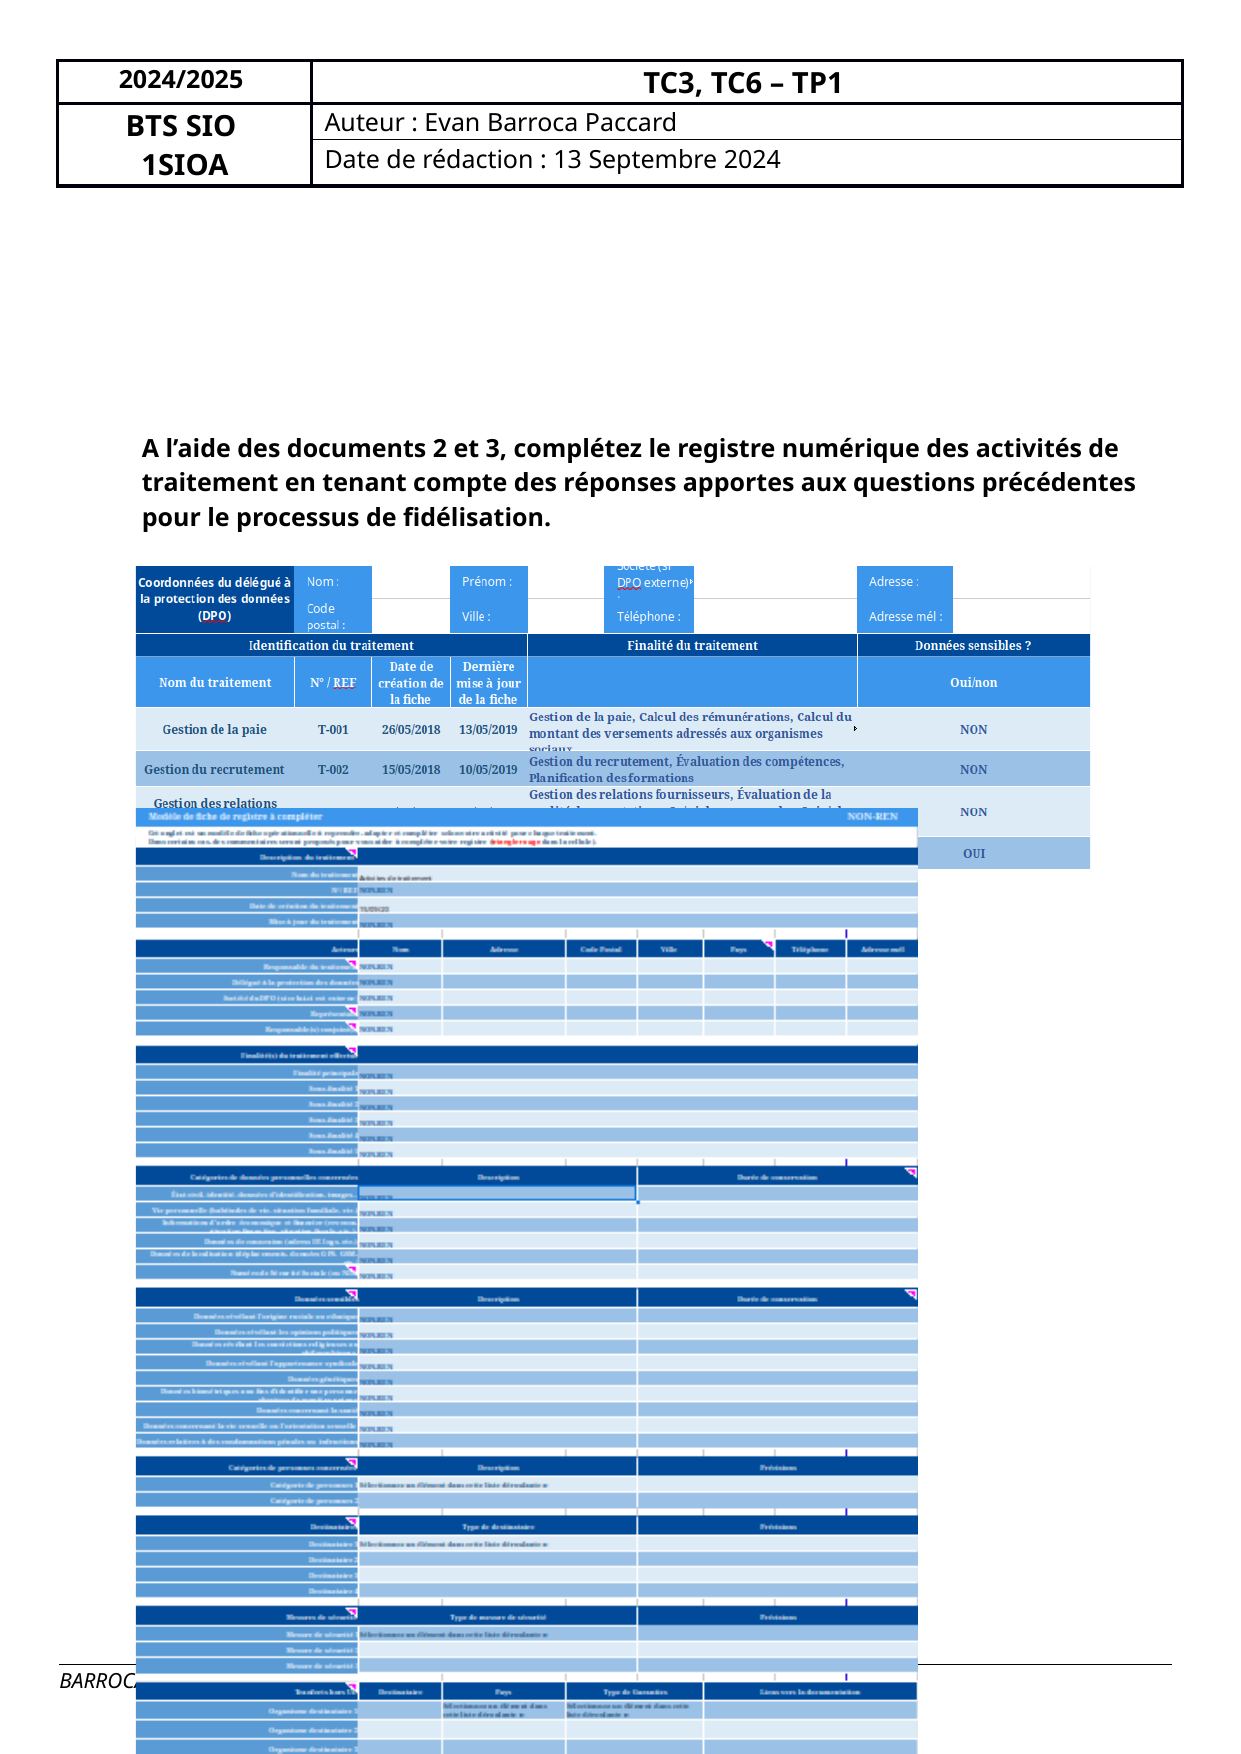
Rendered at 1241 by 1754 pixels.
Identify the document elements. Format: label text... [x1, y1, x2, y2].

text A l’aide des documents 2 et 3, complétez le registre numérique des activités de traitement en tenant compte des réponses apportes aux questions précédentes pour le processus de fidélisation. [68, 431, 1172, 533]
picture [135, 566, 1091, 1754]
